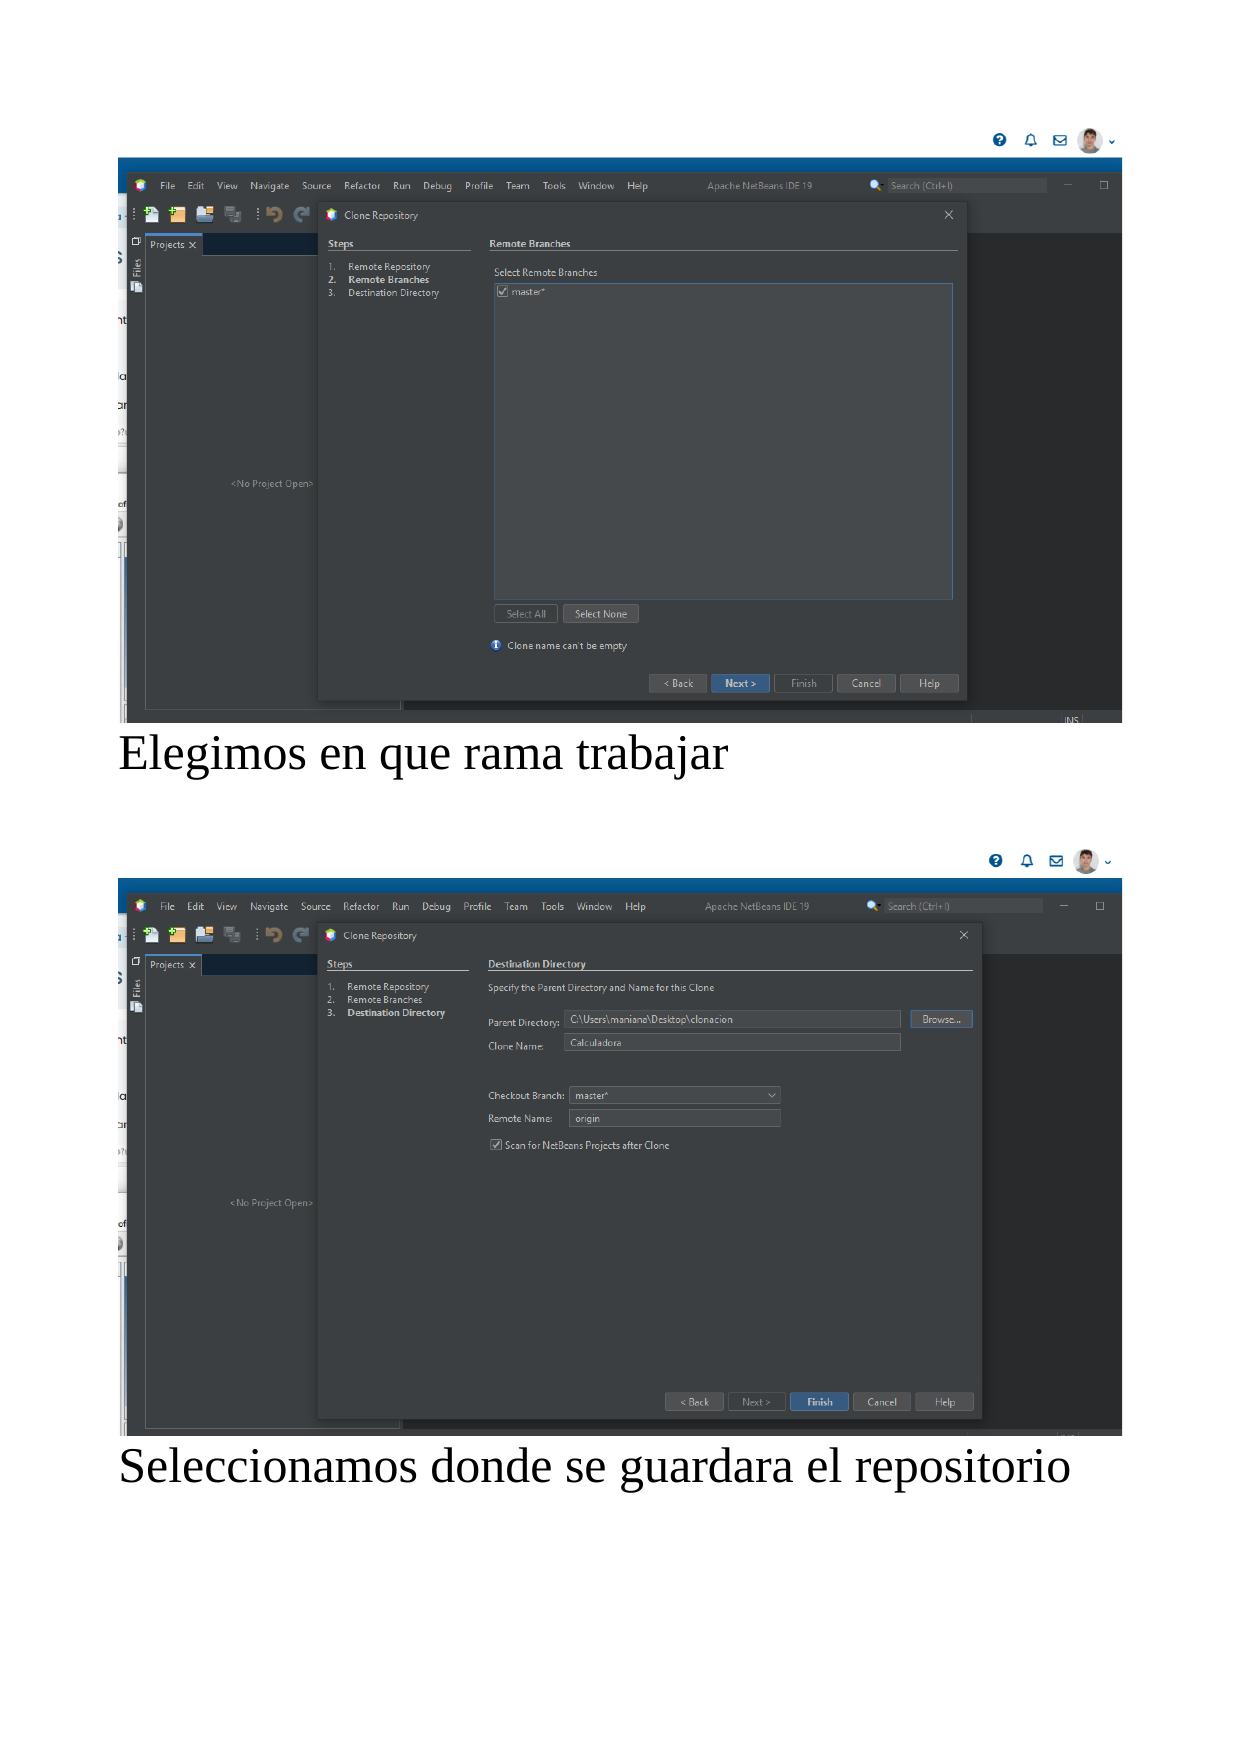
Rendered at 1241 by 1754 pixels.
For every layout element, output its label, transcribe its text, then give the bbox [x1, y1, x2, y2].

text Seleccionamos donde se guardara el repositorio [118, 1436, 1122, 1493]
text Elegimos en que rama trabajar [118, 723, 1122, 780]
picture [118, 118, 1123, 723]
picture [118, 837, 1123, 1436]
